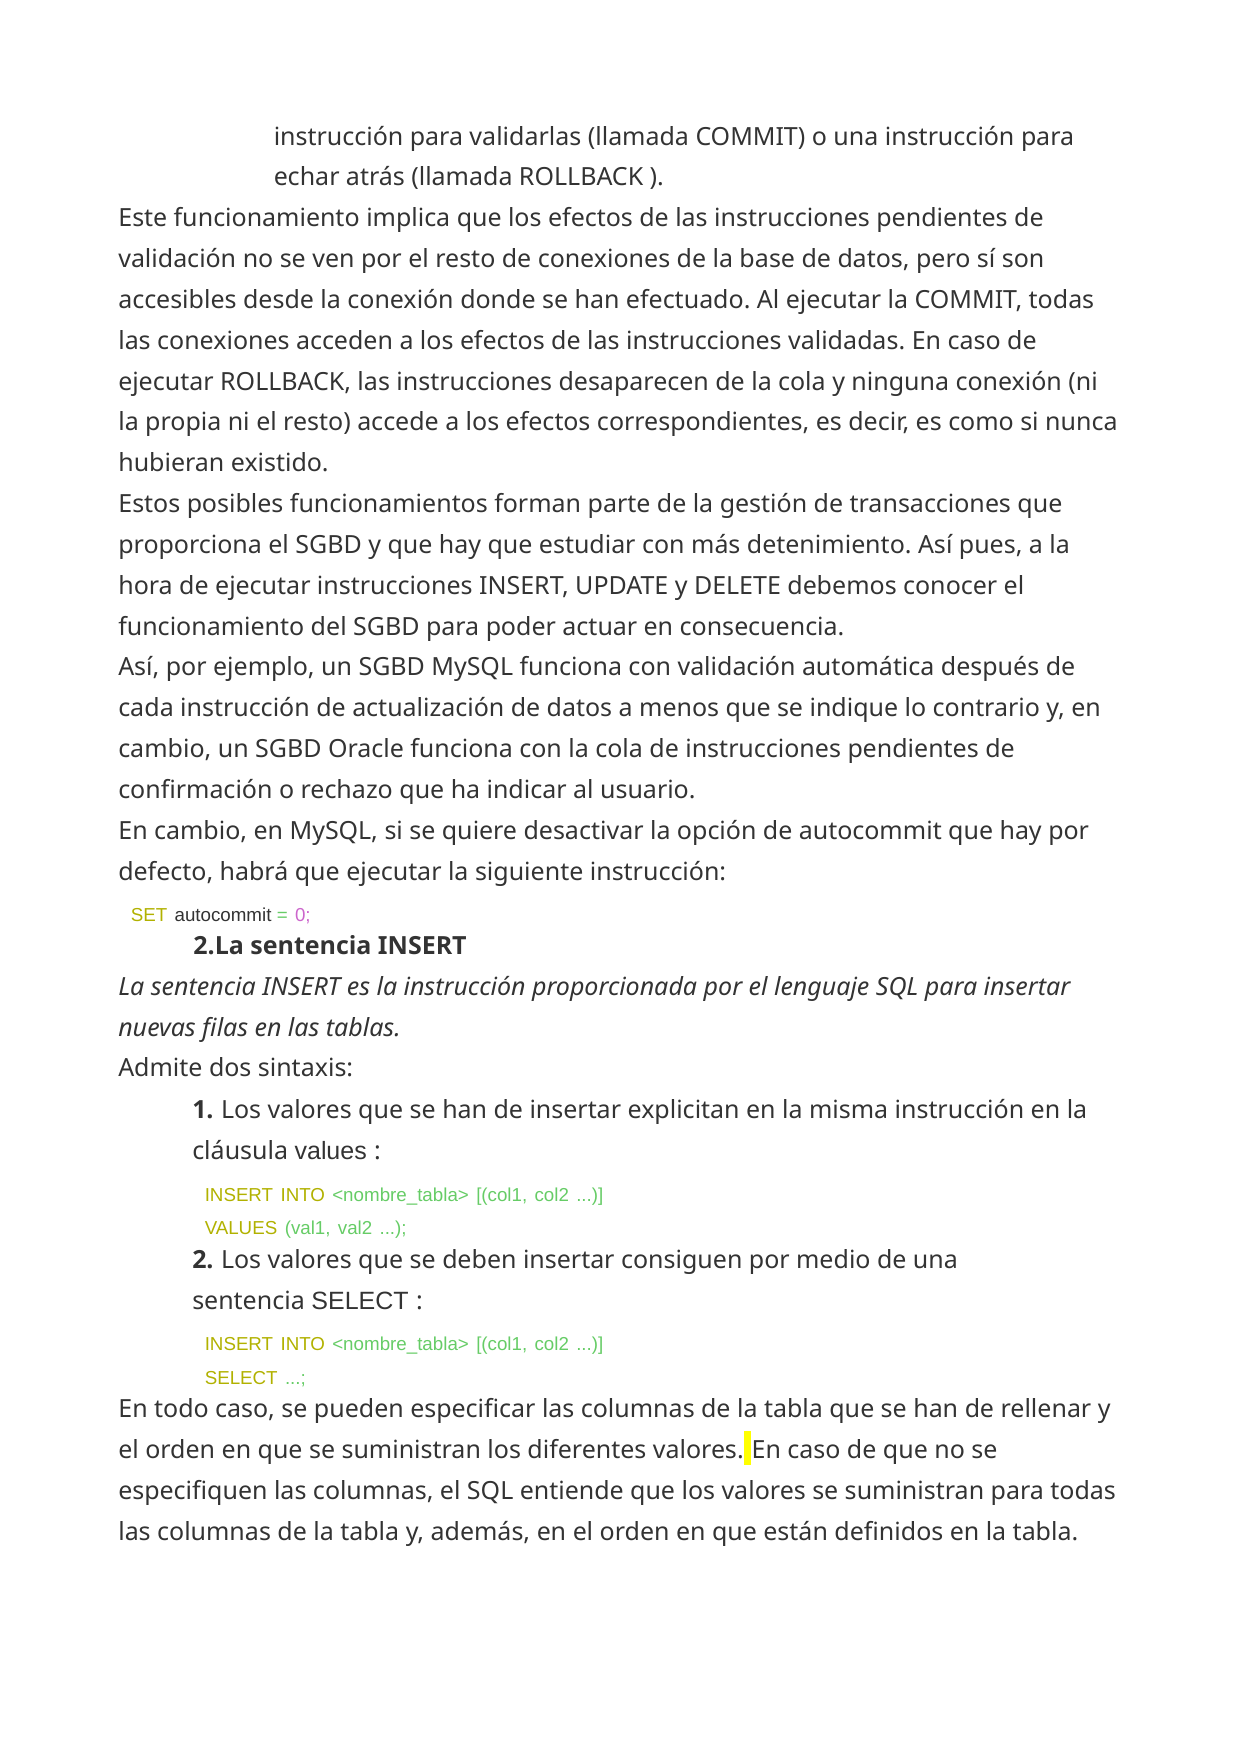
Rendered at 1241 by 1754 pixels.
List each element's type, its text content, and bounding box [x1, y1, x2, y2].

text En cambio, en MySQL, si se quiere desactivar la opción de autocommit que hay por defecto, habrá que ejecutar la siguiente instrucción: [118, 812, 1122, 887]
text VALUES (val1, val2 ...); [192, 1207, 1122, 1241]
text 2. Los valores que se deben insertar consiguen por medio de una sentencia SELECT : [192, 1241, 1122, 1317]
list La sentencia INSERT [193, 927, 1122, 962]
text 1. Los valores que se han de insertar explicitan en la misma instrucción en la cláusula values : [192, 1091, 1122, 1167]
text INSERT INTO <nombre_tabla> [(col1, col2 ...)] [192, 1323, 1122, 1357]
text La sentencia INSERT es la instrucción proporcionada por el lenguaje SQL para insertar nuevas filas en las tablas. [118, 968, 1122, 1043]
text INSERT INTO <nombre_tabla> [(col1, col2 ...)] [192, 1174, 1122, 1207]
text Admite dos sintaxis: [118, 1050, 1122, 1084]
text En todo caso, se pueden especificar las columnas de la tabla que se han de rellenar y el orden en que se suministran los diferentes valores. En caso de que no se especifiquen las columnas, el SQL entiende que los valores se suministran para todas las columnas de la tabla y, además, en el orden en que están definidos en la tabla. [118, 1391, 1122, 1548]
list instrucción para validarlas (llamada COMMIT) o una instrucción para echar atrás (llamada ROLLBACK ). [273, 118, 1122, 193]
text SELECT ...; [192, 1357, 1122, 1391]
text Estos posibles funcionamientos forman parte de la gestión de transacciones que proporciona el SGBD y que hay que estudiar con más detenimiento. Así pues, a la hora de ejecutar instrucciones INSERT, UPDATE y DELETE debemos conocer el funcionamiento del SGBD para poder actuar en consecuencia. [118, 486, 1122, 642]
text Así, por ejemplo, un SGBD MySQL funciona con validación automática después de cada instrucción de actualización de datos a menos que se indique lo contrario y, en cambio, un SGBD Oracle funciona con la cola de instrucciones pendientes de confirmación o rechazo que ha indicar al usuario. [118, 649, 1122, 806]
text SET autocommit = 0; [118, 894, 1122, 927]
text Este funcionamiento implica que los efectos de las instrucciones pendientes de validación no se ven por el resto de conexiones de la base de datos, pero sí son accesibles desde la conexión donde se han efectuado. Al ejecutar la COMMIT, todas las conexiones acceden a los efectos de las instrucciones validadas. En caso de ejecutar ROLLBACK, las instrucciones desaparecen de la cola y ninguna conexión (ni la propia ni el resto) accede a los efectos correspondientes, es decir, es como si nunca hubieran existido. [118, 200, 1122, 479]
